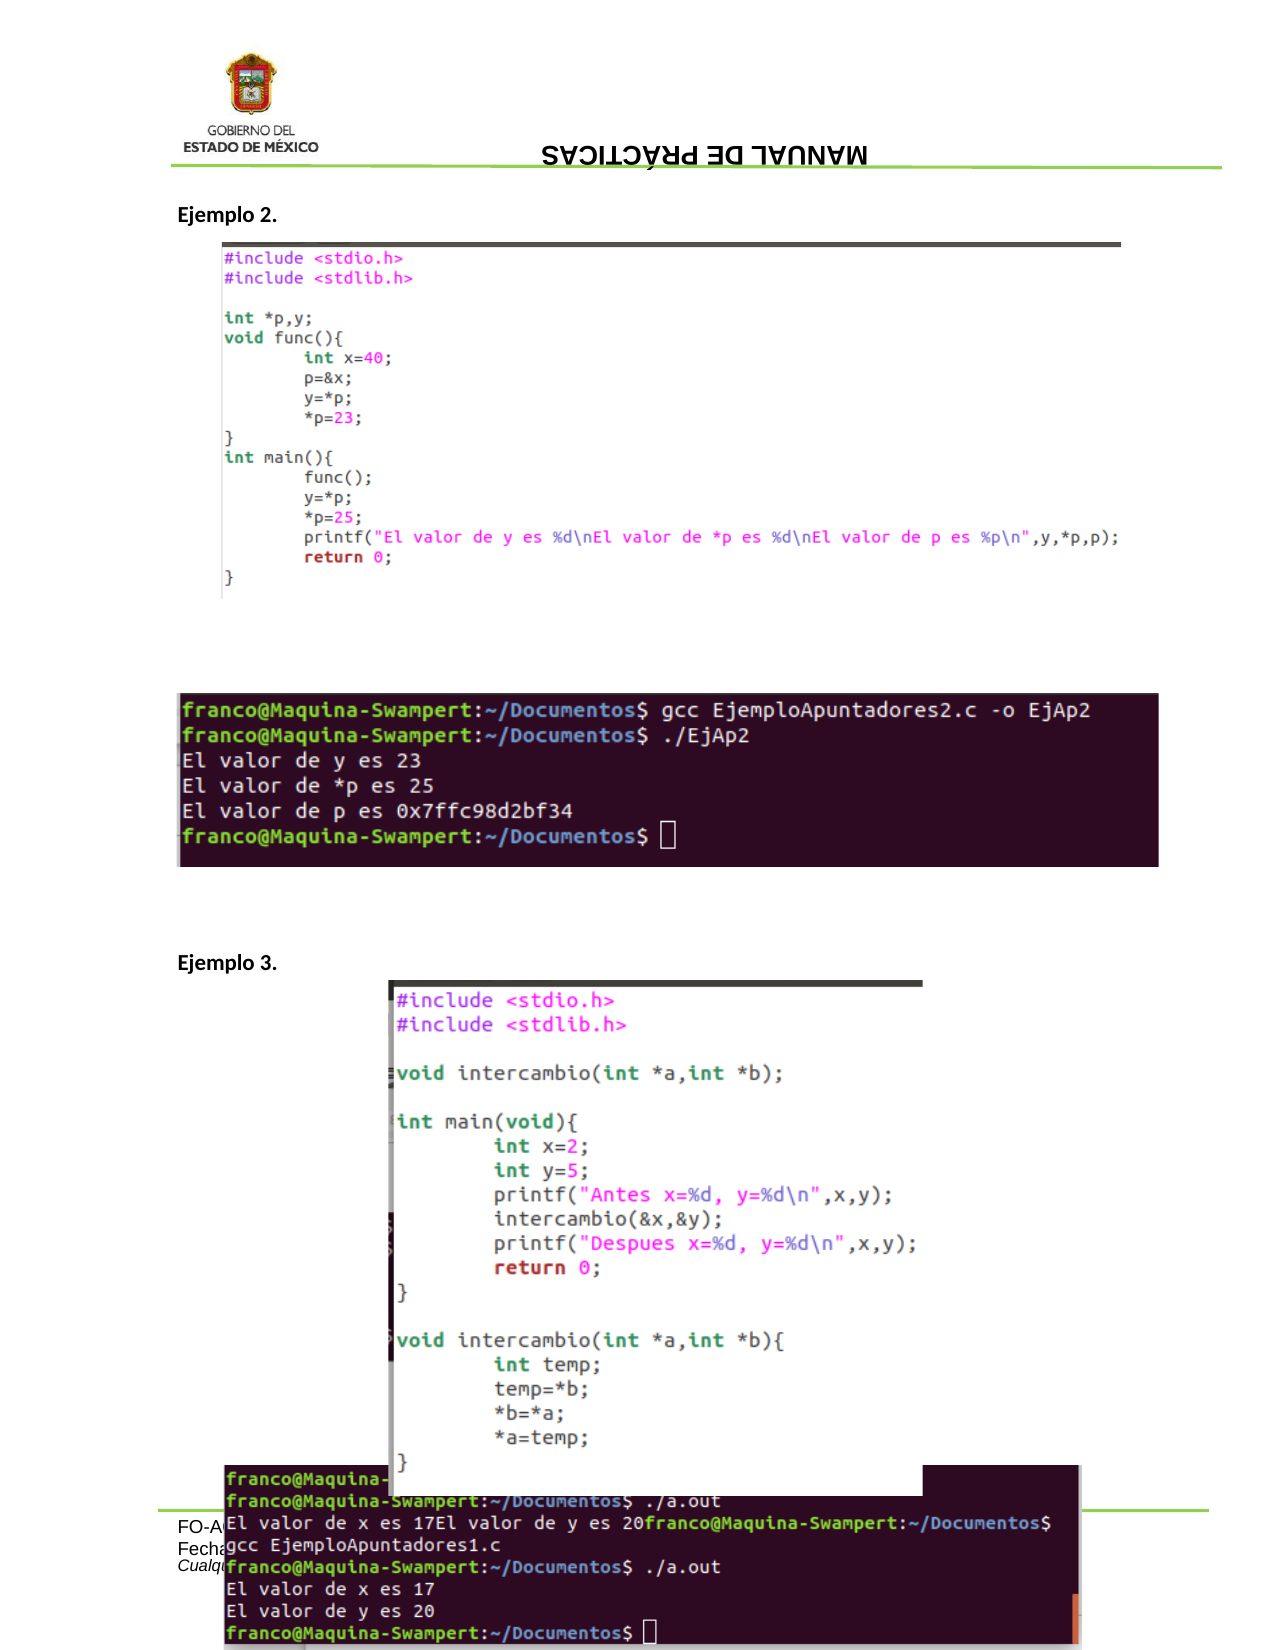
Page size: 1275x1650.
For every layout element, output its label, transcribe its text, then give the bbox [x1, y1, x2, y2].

text Ejemplo 3. [177, 948, 1098, 976]
text Ejemplo 2. [177, 201, 1098, 229]
picture [1097, 41, 1216, 157]
picture [176, 693, 1159, 867]
picture [221, 242, 1122, 599]
picture [175, 42, 320, 161]
picture [223, 980, 1082, 1650]
